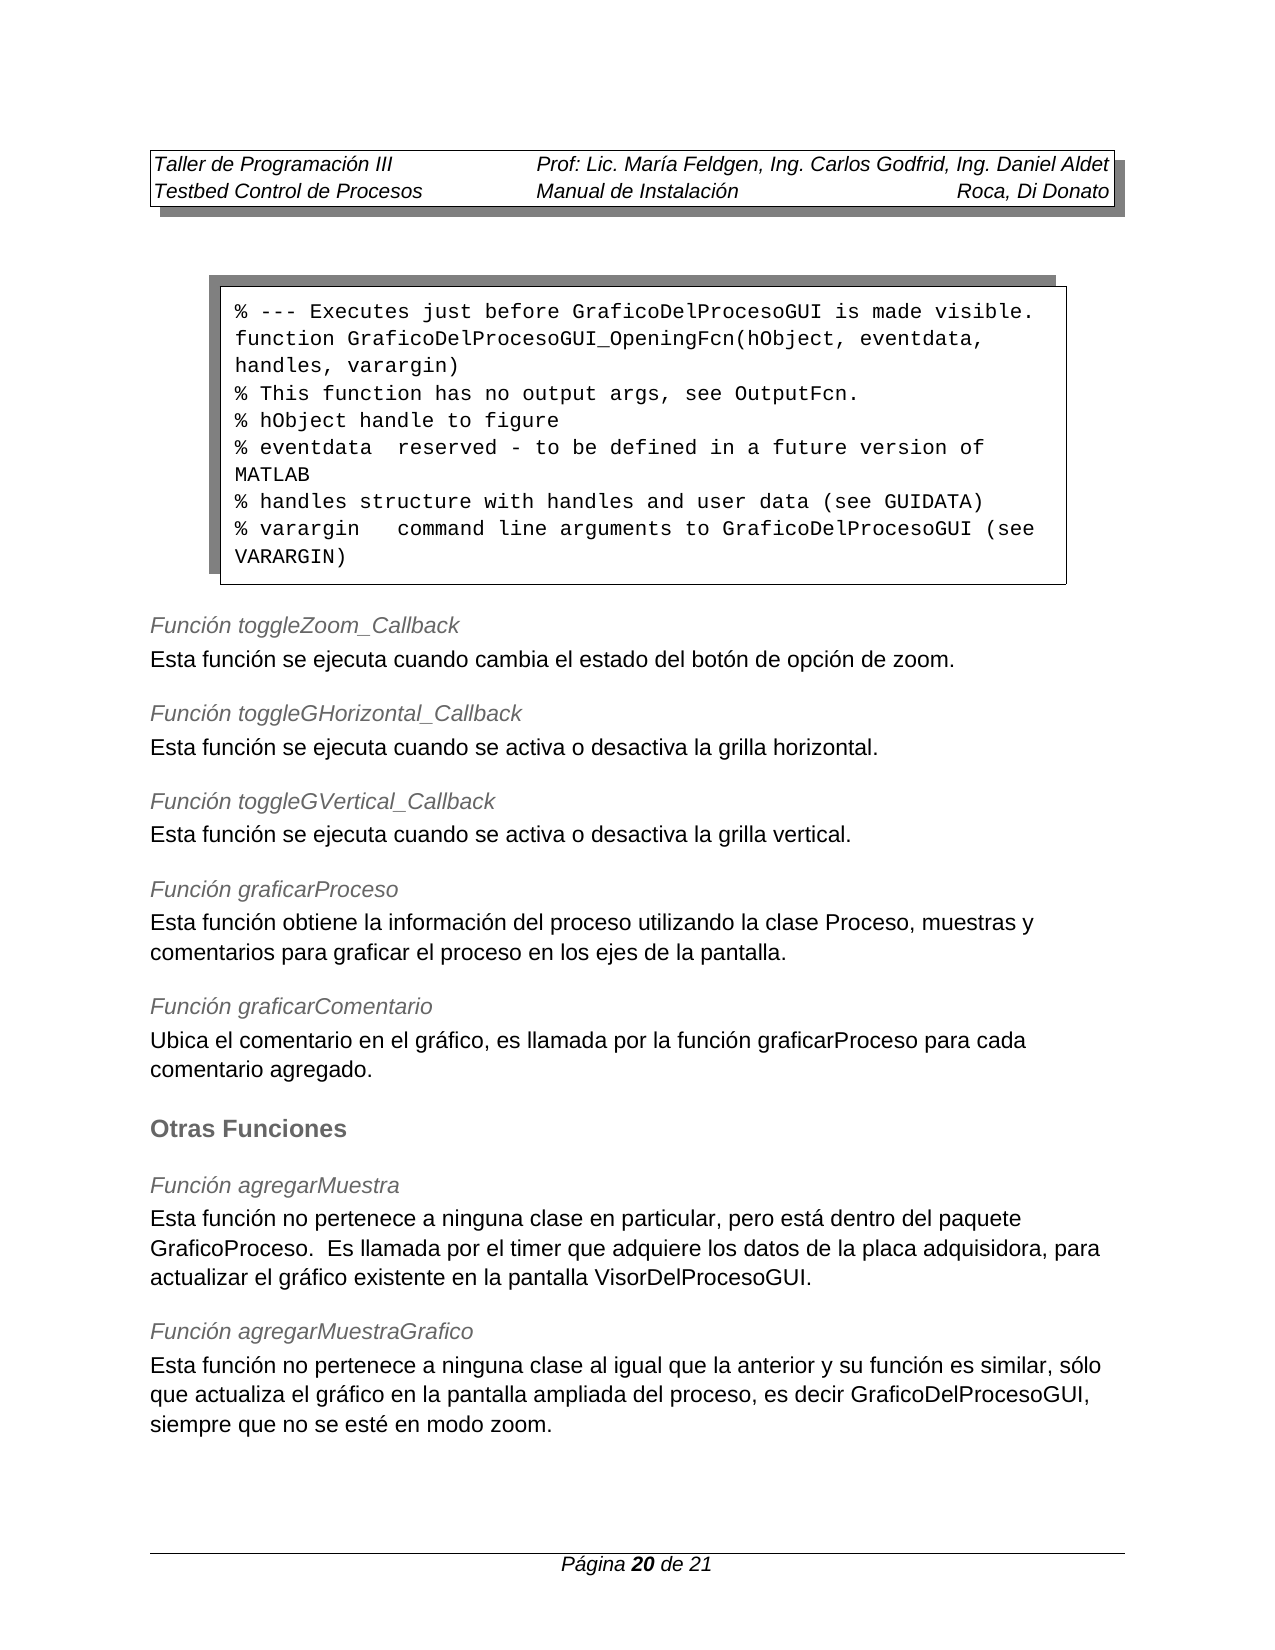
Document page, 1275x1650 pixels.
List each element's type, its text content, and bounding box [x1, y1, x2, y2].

subtitle Función toggleGVertical_Callback [150, 788, 1125, 814]
text Esta función no pertenece a ninguna clase al igual que la anterior y su función es similar, sólo que actualiza el gráfico en la pantalla ampliada del proceso, es decir GraficoDelProcesoGUI, siempre que no se esté en modo zoom. [150, 1352, 1125, 1437]
text % --- Executes just before GraficoDelProcesoGUI is made visible. [221, 287, 1066, 313]
text Esta función no pertenece a ninguna clase en particular, pero está dentro del paquete GraficoProceso. Es llamada por el timer que adquiere los datos de la placa adquisidora, para actualizar el gráfico existente en la pantalla VisorDelProcesoGUI. [150, 1206, 1125, 1290]
text % hObject handle to figure [221, 395, 1066, 422]
text Esta función se ejecuta cuando se activa o desactiva la grilla horizontal. [150, 734, 1125, 760]
text Ubica el comentario en el gráfico, es llamada por la función graficarProceso para cada comentario agregado. [150, 1027, 1125, 1082]
text % This function has no output args, see OutputFcn. [221, 368, 1066, 395]
subtitle Función graficarProceso [150, 876, 1125, 902]
text % varargin command line arguments to GraficoDelProcesoGUI (see VARARGIN) [221, 503, 1066, 584]
subtitle Función agregarMuestraGrafico [150, 1319, 1125, 1344]
subtitle Otras Funciones [150, 1115, 1125, 1143]
subtitle Función graficarComentario [150, 994, 1125, 1019]
text % handles structure with handles and user data (see GUIDATA) [221, 476, 1066, 503]
subtitle Función toggleZoom_Callback [150, 613, 1125, 638]
subtitle Función agregarMuestra [150, 1172, 1125, 1198]
subtitle Función toggleGHorizontal_Callback [150, 701, 1125, 726]
text function GraficoDelProcesoGUI_OpeningFcn(hObject, eventdata, handles, varargin) [221, 313, 1066, 368]
text % eventdata reserved - to be defined in a future version of MATLAB [221, 422, 1066, 476]
text Esta función se ejecuta cuando se activa o desactiva la grilla vertical. [150, 822, 1125, 848]
text Esta función se ejecuta cuando cambia el estado del botón de opción de zoom. [150, 646, 1125, 672]
text Esta función obtiene la información del proceso utilizando la clase Proceso, muestras y comentarios para graficar el proceso en los ejes de la pantalla. [150, 910, 1125, 965]
